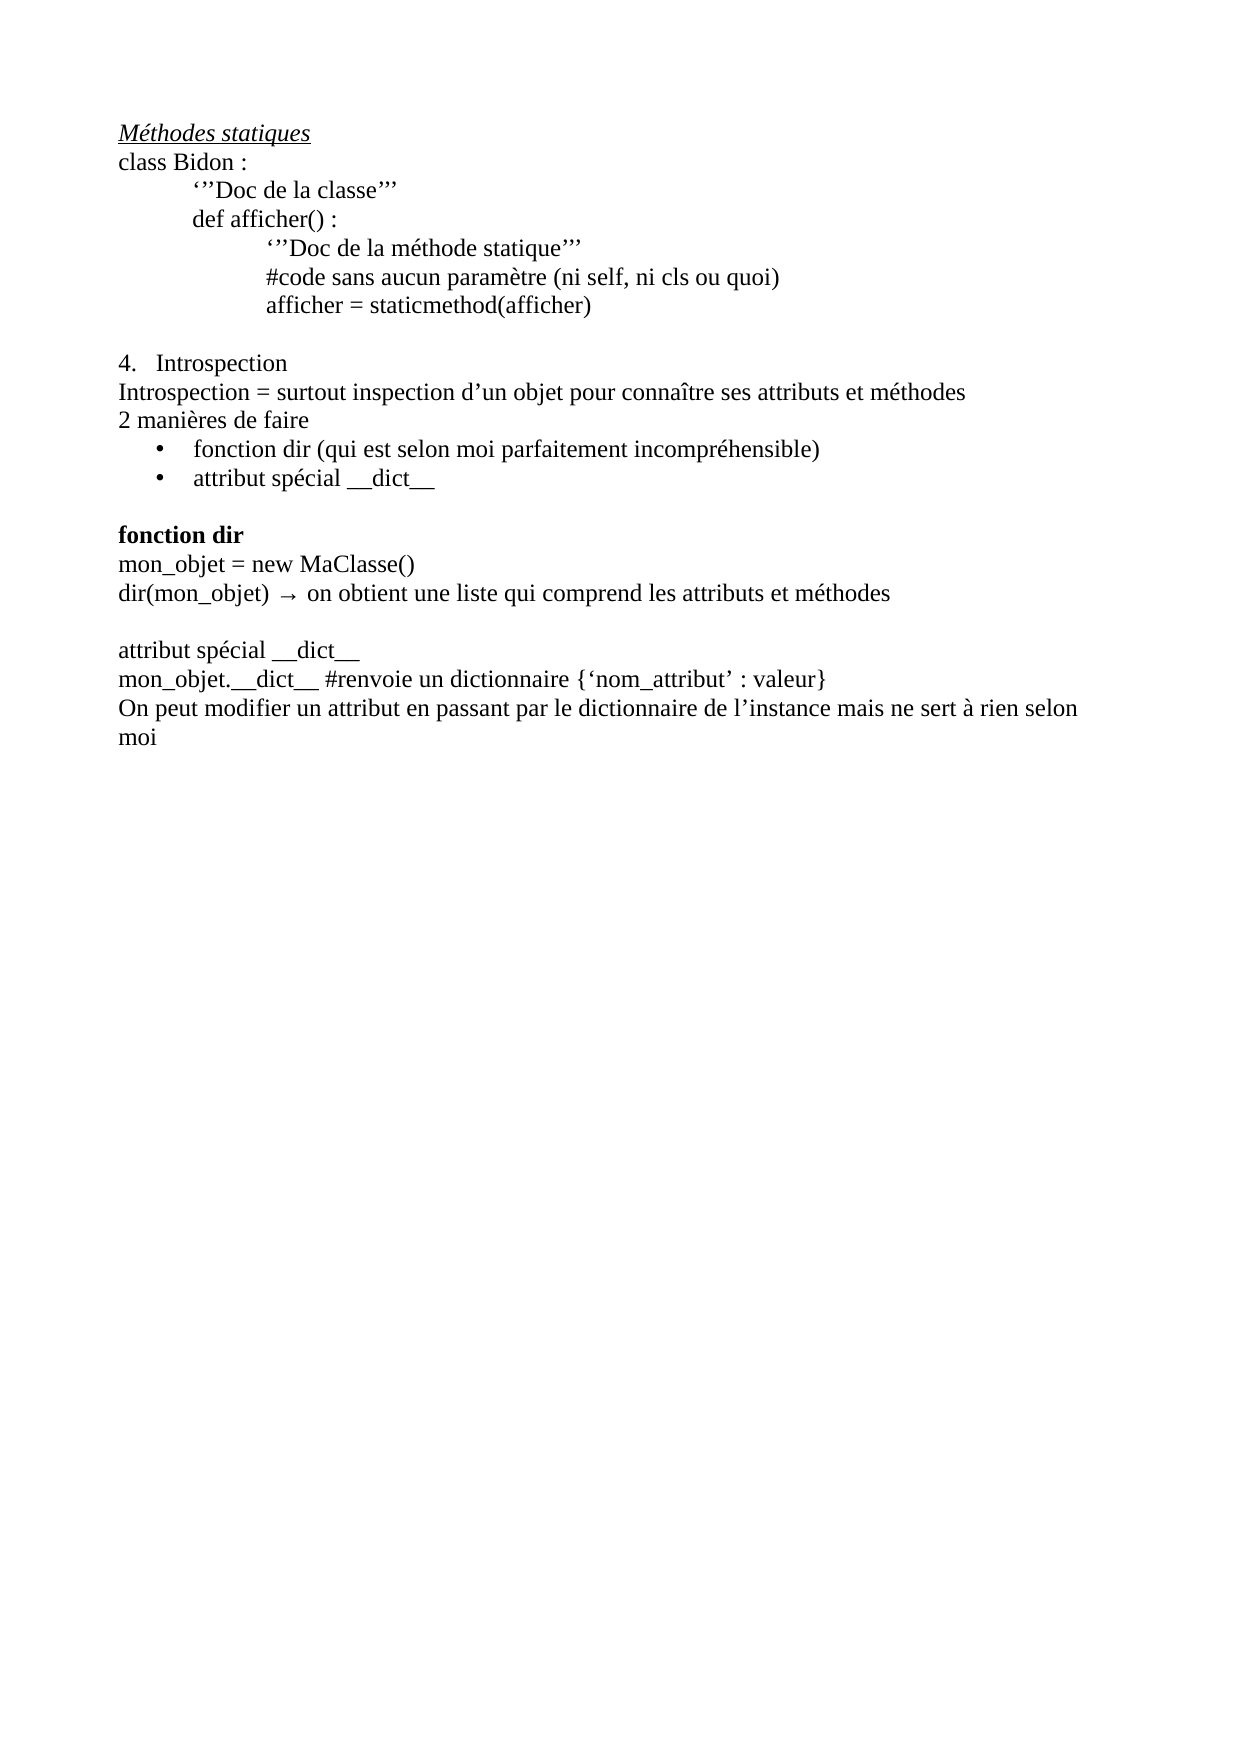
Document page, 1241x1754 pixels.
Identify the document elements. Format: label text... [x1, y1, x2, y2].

text Introspection = surtout inspection d’un objet pour connaître ses attributs et méthodes [118, 377, 1122, 406]
text On peut modifier un attribut en passant par le dictionnaire de l’instance mais ne sert à rien selon moi [118, 693, 1122, 751]
text ‘’’Doc de la méthode statique’’’ [118, 233, 1122, 262]
text #code sans aucun paramètre (ni self, ni cls ou quoi) [118, 262, 1122, 291]
list Introspection [118, 348, 1122, 377]
text fonction dir [118, 521, 1122, 549]
text def afficher() : [118, 204, 1122, 233]
text attribut spécial __dict__ [118, 636, 1122, 664]
text class Bidon : [118, 147, 1122, 176]
text ‘’’Doc de la classe’’’ [118, 176, 1122, 204]
text mon_objet.__dict__ #renvoie un dictionnaire {‘nom_attribut’ : valeur} [118, 664, 1122, 693]
text Méthodes statiques [118, 118, 1122, 147]
list attribut spécial __dict__ [156, 463, 1122, 492]
text 2 manières de faire [118, 406, 1122, 434]
text afficher = staticmethod(afficher) [118, 291, 1122, 319]
list fonction dir (qui est selon moi parfaitement incompréhensible) [156, 434, 1122, 463]
text mon_objet = new MaClasse() [118, 549, 1122, 578]
text dir(mon_objet) → on obtient une liste qui comprend les attributs et méthodes [118, 578, 1122, 607]
